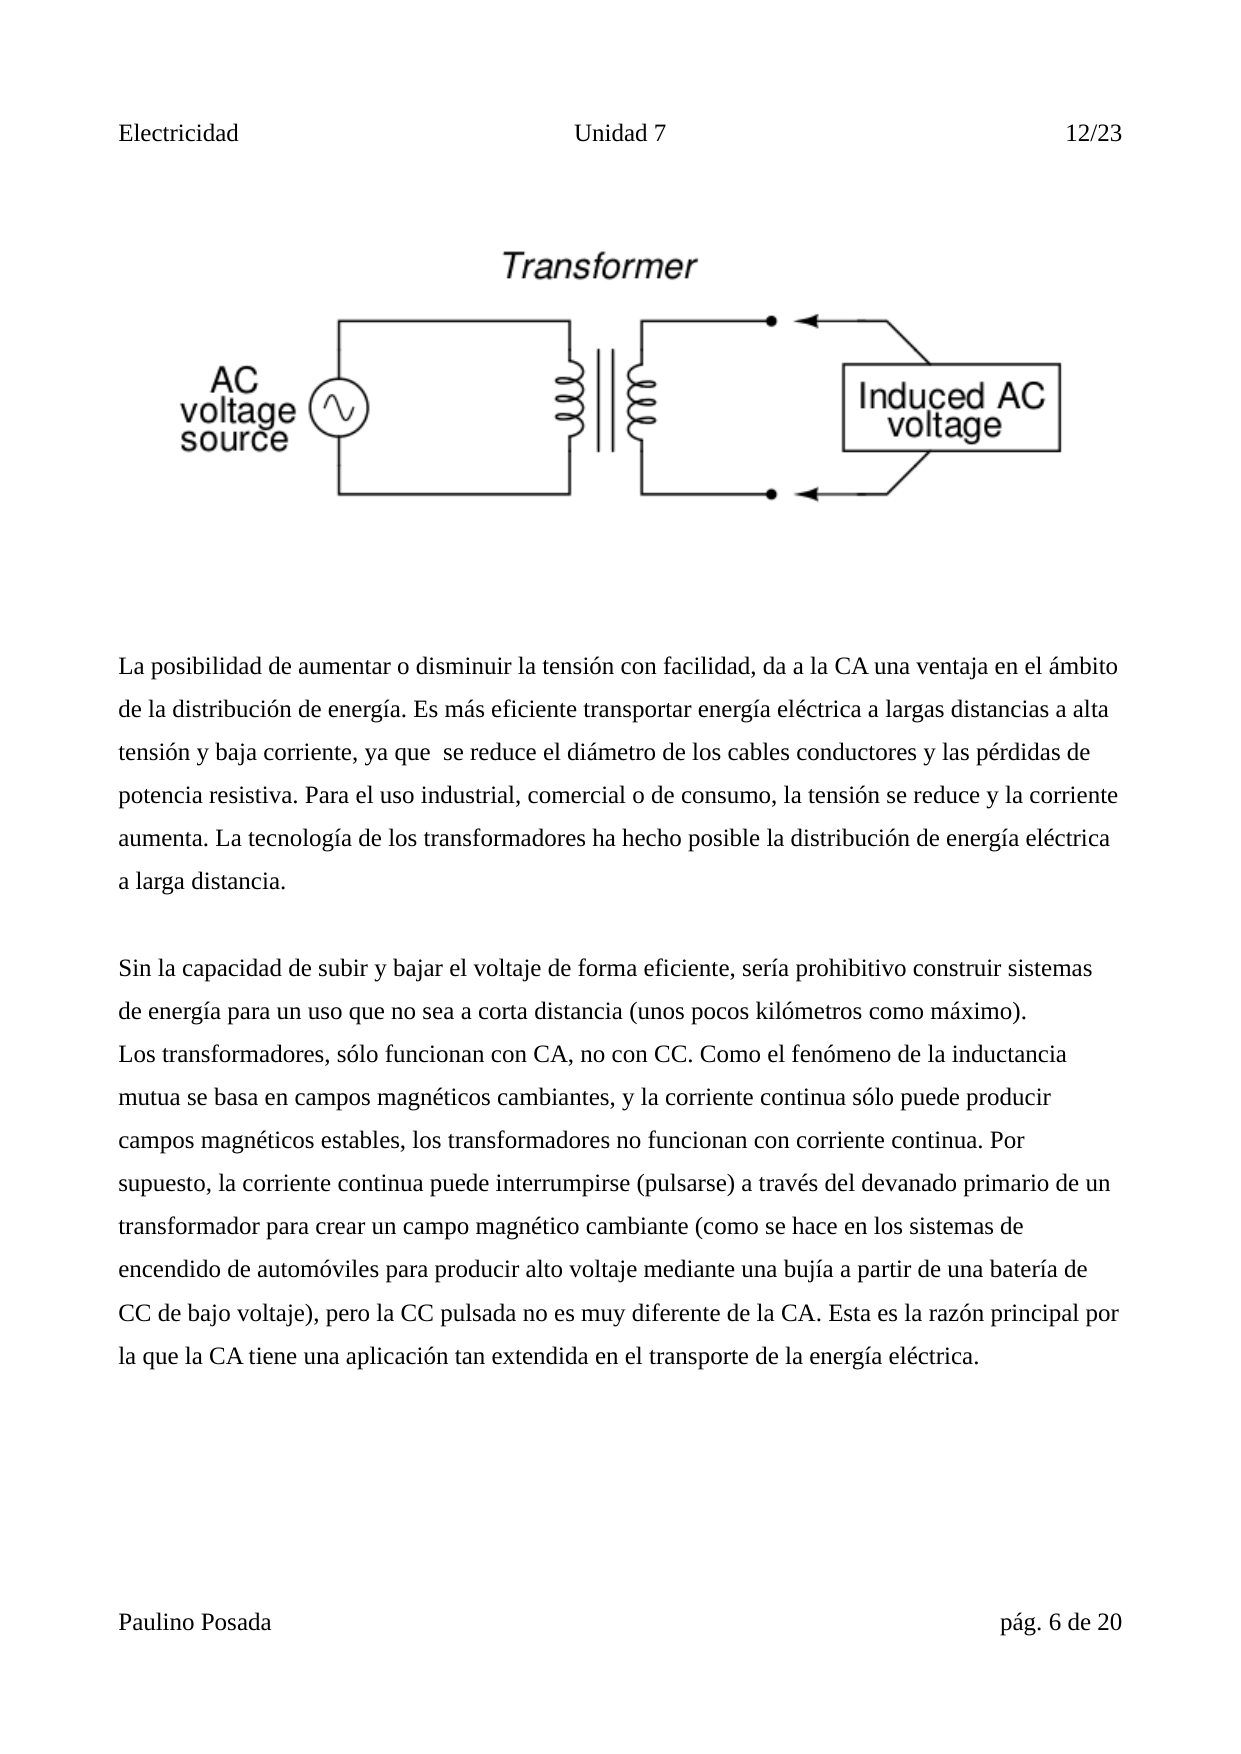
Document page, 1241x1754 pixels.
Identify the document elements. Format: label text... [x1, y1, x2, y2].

picture [160, 230, 1080, 537]
text Sin la capacidad de subir y bajar el voltaje de forma eficiente, sería prohibitivo construir sistemas de energía para un uso que no sea a corta distancia (unos pocos kilómetros como máximo). [118, 953, 1122, 1024]
text La posibilidad de aumentar o disminuir la tensión con facilidad, da a la CA una ventaja en el ámbito de la distribución de energía. Es más eficiente transportar energía eléctrica a largas distancias a alta tensión y baja corriente, ya que se reduce el diámetro de los cables conductores y las pérdidas de potencia resistiva. Para el uso industrial, comercial o de consumo, la tensión se reduce y la corriente aumenta. La tecnología de los transformadores ha hecho posible la distribución de energía eléctrica a larga distancia. [118, 651, 1122, 895]
text Los transformadores, sólo funcionan con CA, no con CC. Como el fenómeno de la inductancia mutua se basa en campos magnéticos cambiantes, y la corriente continua sólo puede producir campos magnéticos estables, los transformadores no funcionan con corriente continua. Por supuesto, la corriente continua puede interrumpirse (pulsarse) a través del devanado primario de un transformador para crear un campo magnético cambiante (como se hace en los sistemas de encendido de automóviles para producir alto voltaje mediante una bujía a partir de una batería de CC de bajo voltaje), pero la CC pulsada no es muy diferente de la CA. Esta es la razón principal por la que la CA tiene una aplicación tan extendida en el transporte de la energía eléctrica. [118, 1039, 1122, 1369]
